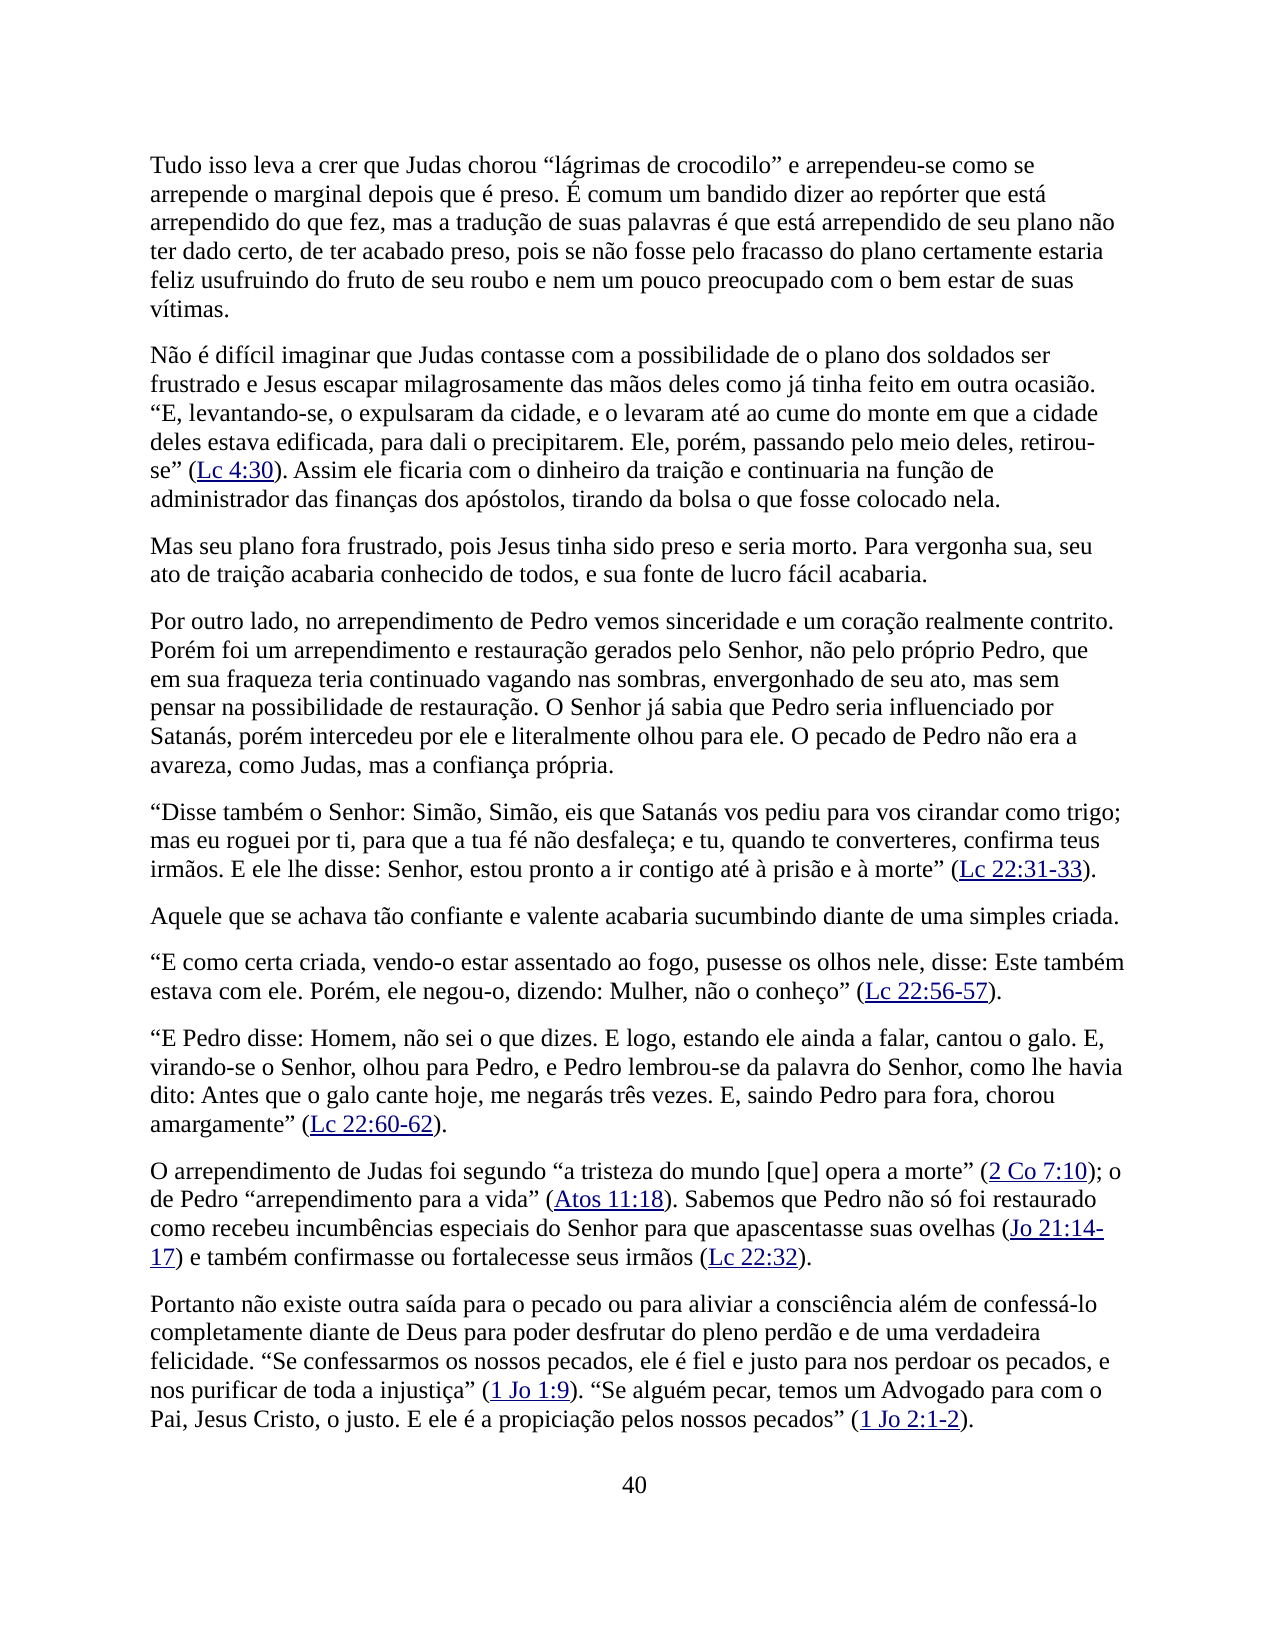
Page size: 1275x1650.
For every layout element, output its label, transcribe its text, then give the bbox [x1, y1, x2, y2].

text “Disse também o Senhor: Simão, Simão, eis que Satanás vos pediu para vos cirandar como trigo; mas eu roguei por ti, para que a tua fé não desfaleça; e tu, quando te converteres, confirma teus irmãos. E ele lhe disse: Senhor, estou pronto a ir contigo até à prisão e à morte” (Lc 22:31-33). [150, 797, 1125, 883]
text Portanto não existe outra saída para o pecado ou para aliviar a consciência além de confessá-lo completamente diante de Deus para poder desfrutar do pleno perdão e de uma verdadeira felicidade. “Se confessarmos os nossos pecados, ele é fiel e justo para nos perdoar os pecados, e nos purificar de toda a injustiça” (1 Jo 1:9). “Se alguém pecar, temos um Advogado para com o Pai, Jesus Cristo, o justo. E ele é a propiciação pelos nossos pecados” (1 Jo 2:1-2). [150, 1289, 1125, 1432]
text Mas seu plano fora frustrado, pois Jesus tinha sido preso e seria morto. Para vergonha sua, seu ato de traição acabaria conhecido de todos, e sua fonte de lucro fácil acabaria. [150, 531, 1125, 588]
text “E como certa criada, vendo-o estar assentado ao fogo, pusesse os olhos nele, disse: Este também estava com ele. Porém, ele negou-o, dizendo: Mulher, não o conheço” (Lc 22:56-57). [150, 947, 1125, 1005]
text O arrependimento de Judas foi segundo “a tristeza do mundo [que] opera a morte” (2 Co 7:10); o de Pedro “arrependimento para a vida” (Atos 11:18). Sabemos que Pedro não só foi restaurado como recebeu incumbências especiais do Senhor para que apascentasse suas ovelhas (Jo 21:14-17) e também confirmasse ou fortalecesse seus irmãos (Lc 22:32). [150, 1156, 1125, 1271]
text Tudo isso leva a crer que Judas chorou “lágrimas de crocodilo” e arrependeu-se como se arrepende o marginal depois que é preso. É comum um bandido dizer ao repórter que está arrependido do que fez, mas a tradução de suas palavras é que está arrependido de seu plano não ter dado certo, de ter acabado preso, pois se não fosse pelo fracasso do plano certamente estaria feliz usufruindo do fruto de seu roubo e nem um pouco preocupado com o bem estar de suas vítimas. [150, 150, 1125, 322]
text Aquele que se achava tão confiante e valente acabaria sucumbindo diante de uma simples criada. [150, 901, 1125, 929]
text Não é difícil imaginar que Judas contasse com a possibilidade de o plano dos soldados ser frustrado e Jesus escapar milagrosamente das mãos deles como já tinha feito em outra ocasião. “E, levantando-se, o expulsaram da cidade, e o levaram até ao cume do monte em que a cidade deles estava edificada, para dali o precipitarem. Ele, porém, passando pelo meio deles, retirou-se” (Lc 4:30). Assim ele ficaria com o dinheiro da traição e continuaria na função de administrador das finanças dos apóstolos, tirando da bolsa o que fosse colocado nela. [150, 340, 1125, 513]
text “E Pedro disse: Homem, não sei o que dizes. E logo, estando ele ainda a falar, cantou o galo. E, virando-se o Senhor, olhou para Pedro, e Pedro lembrou-se da palavra do Senhor, como lhe havia dito: Antes que o galo cante hoje, me negarás três vezes. E, saindo Pedro para fora, chorou amargamente” (Lc 22:60-62). [150, 1023, 1125, 1138]
text Por outro lado, no arrependimento de Pedro vemos sinceridade e um coração realmente contrito. Porém foi um arrependimento e restauração gerados pelo Senhor, não pelo próprio Pedro, que em sua fraqueza teria continuado vagando nas sombras, envergonhado de seu ato, mas sem pensar na possibilidade de restauração. O Senhor já sabia que Pedro seria influenciado por Satanás, porém intercedeu por ele e literalmente olhou para ele. O pecado de Pedro não era a avareza, como Judas, mas a confiança própria. [150, 606, 1125, 779]
